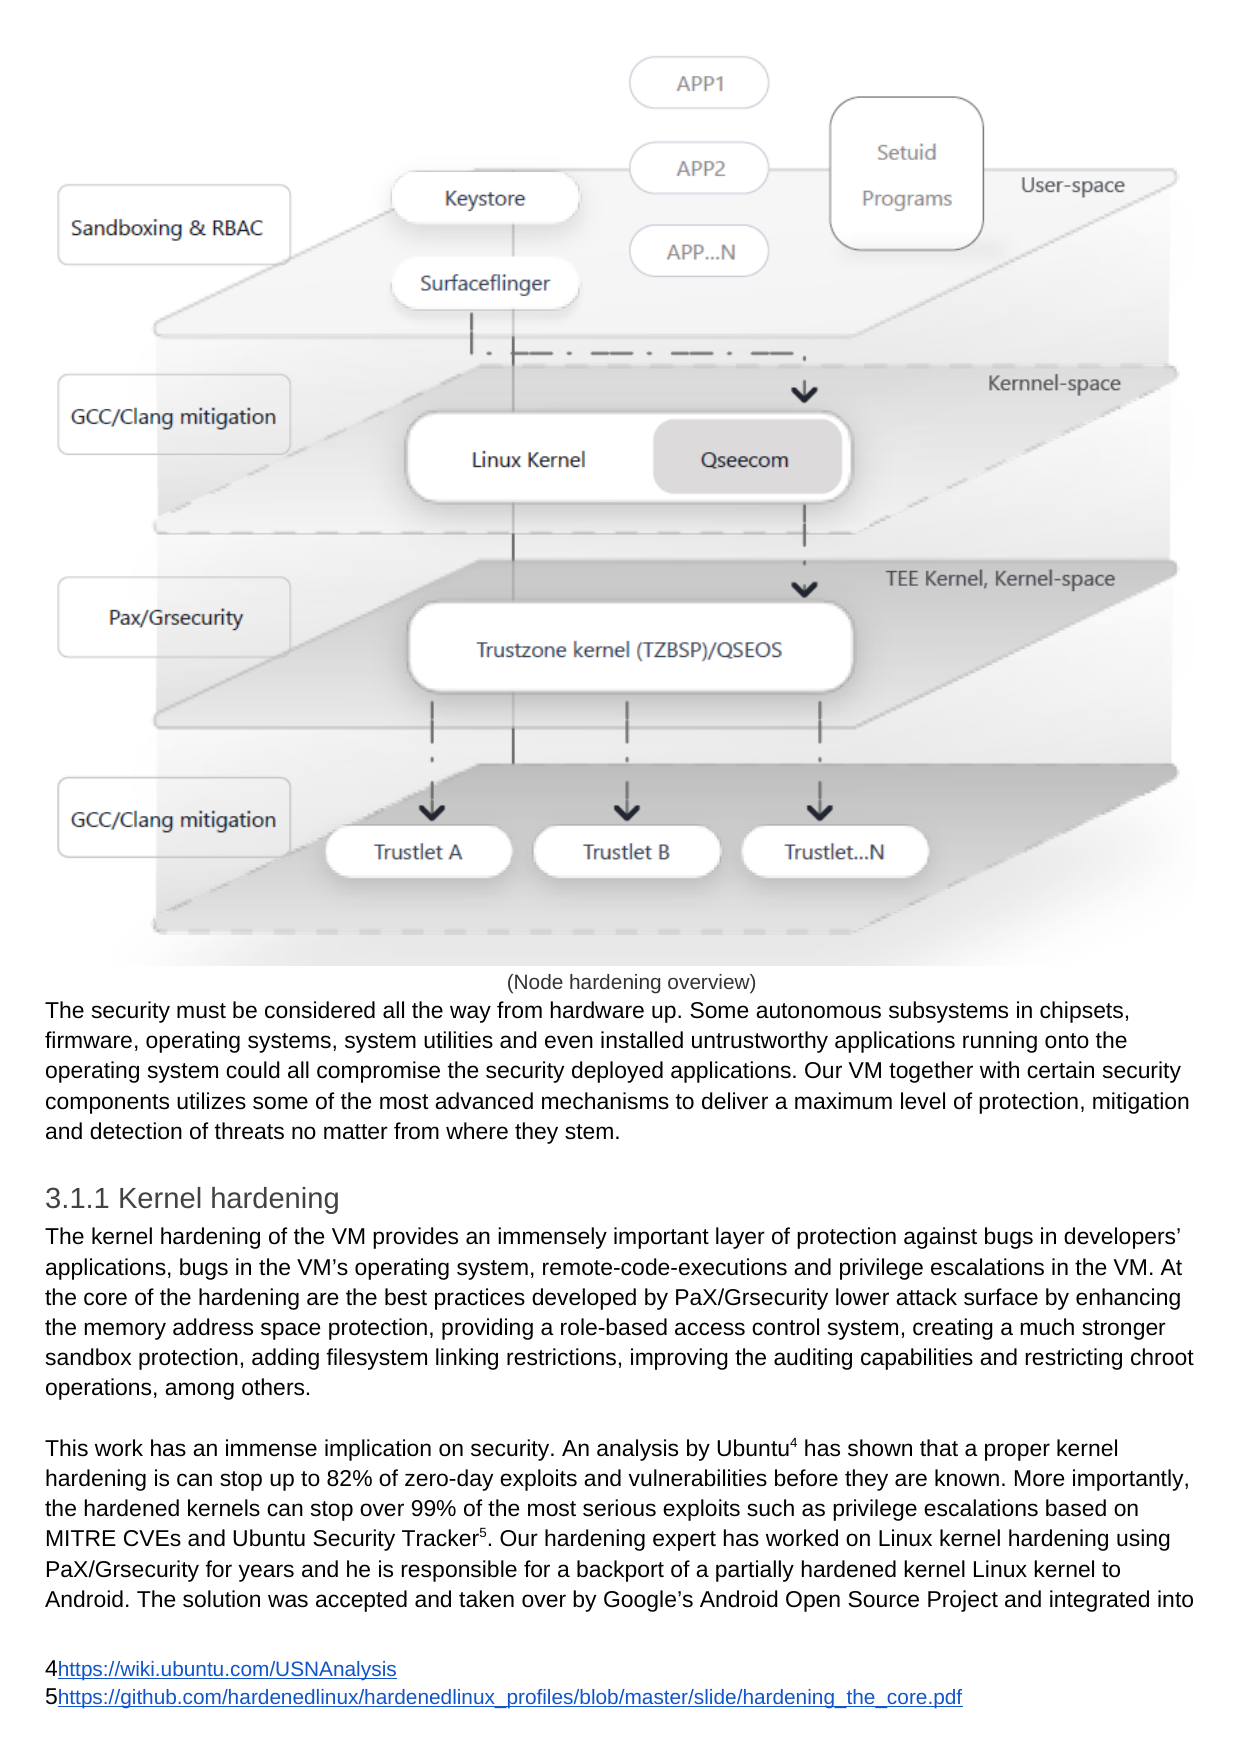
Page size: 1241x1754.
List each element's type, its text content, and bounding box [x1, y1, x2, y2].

subtitle 3.1.1 Kernel hardening [45, 1181, 1195, 1215]
text This work has an immense implication on security. An analysis by Ubuntu has shown that a proper kernel hardening is can stop up to 82% of zero-day exploits and vulnerabilities before they are known. More importantly, the hardened kernels can stop over 99% of the most serious exploits such as privilege escalations based on MITRE CVEs and Ubuntu Security Tracker. Our hardening expert has worked on Linux kernel hardening using PaX/Grsecurity for years and he is responsible for a backport of a partially hardened kernel Linux kernel to Android. The solution was accepted and taken over by Google’s Android Open Source Project and integrated into [45, 1435, 1195, 1612]
text https://wiki.ubuntu.com/USNAnalysis [45, 1654, 1195, 1683]
text (Node hardening overview) [45, 969, 1195, 993]
text The security must be considered all the way from hardware up. Some autonomous subsystems in chipsets, firmware, operating systems, system utilities and even installed untrustworthy applications running onto the operating system could all compromise the security deployed applications. Our VM together with certain security components utilizes some of the most advanced mechanisms to deliver a maximum level of protection, mitigation and detection of threats no matter from where they stem. [45, 997, 1195, 1144]
picture [45, 45, 1196, 966]
text https://github.com/hardenedlinux/hardenedlinux_profiles/blob/master/slide/hardening_the_core.pdf [45, 1683, 1195, 1709]
text The kernel hardening of the VM provides an immensely important layer of protection against bugs in developers’ applications, bugs in the VM’s operating system, remote-code-executions and privilege escalations in the VM. At the core of the hardening are the best practices developed by PaX/Grsecurity lower attack surface by enhancing the memory address space protection, providing a role-based access control system, creating a much stronger sandbox protection, adding filesystem linking restrictions, improving the auditing capabilities and restricting chroot operations, among others. [45, 1223, 1195, 1401]
